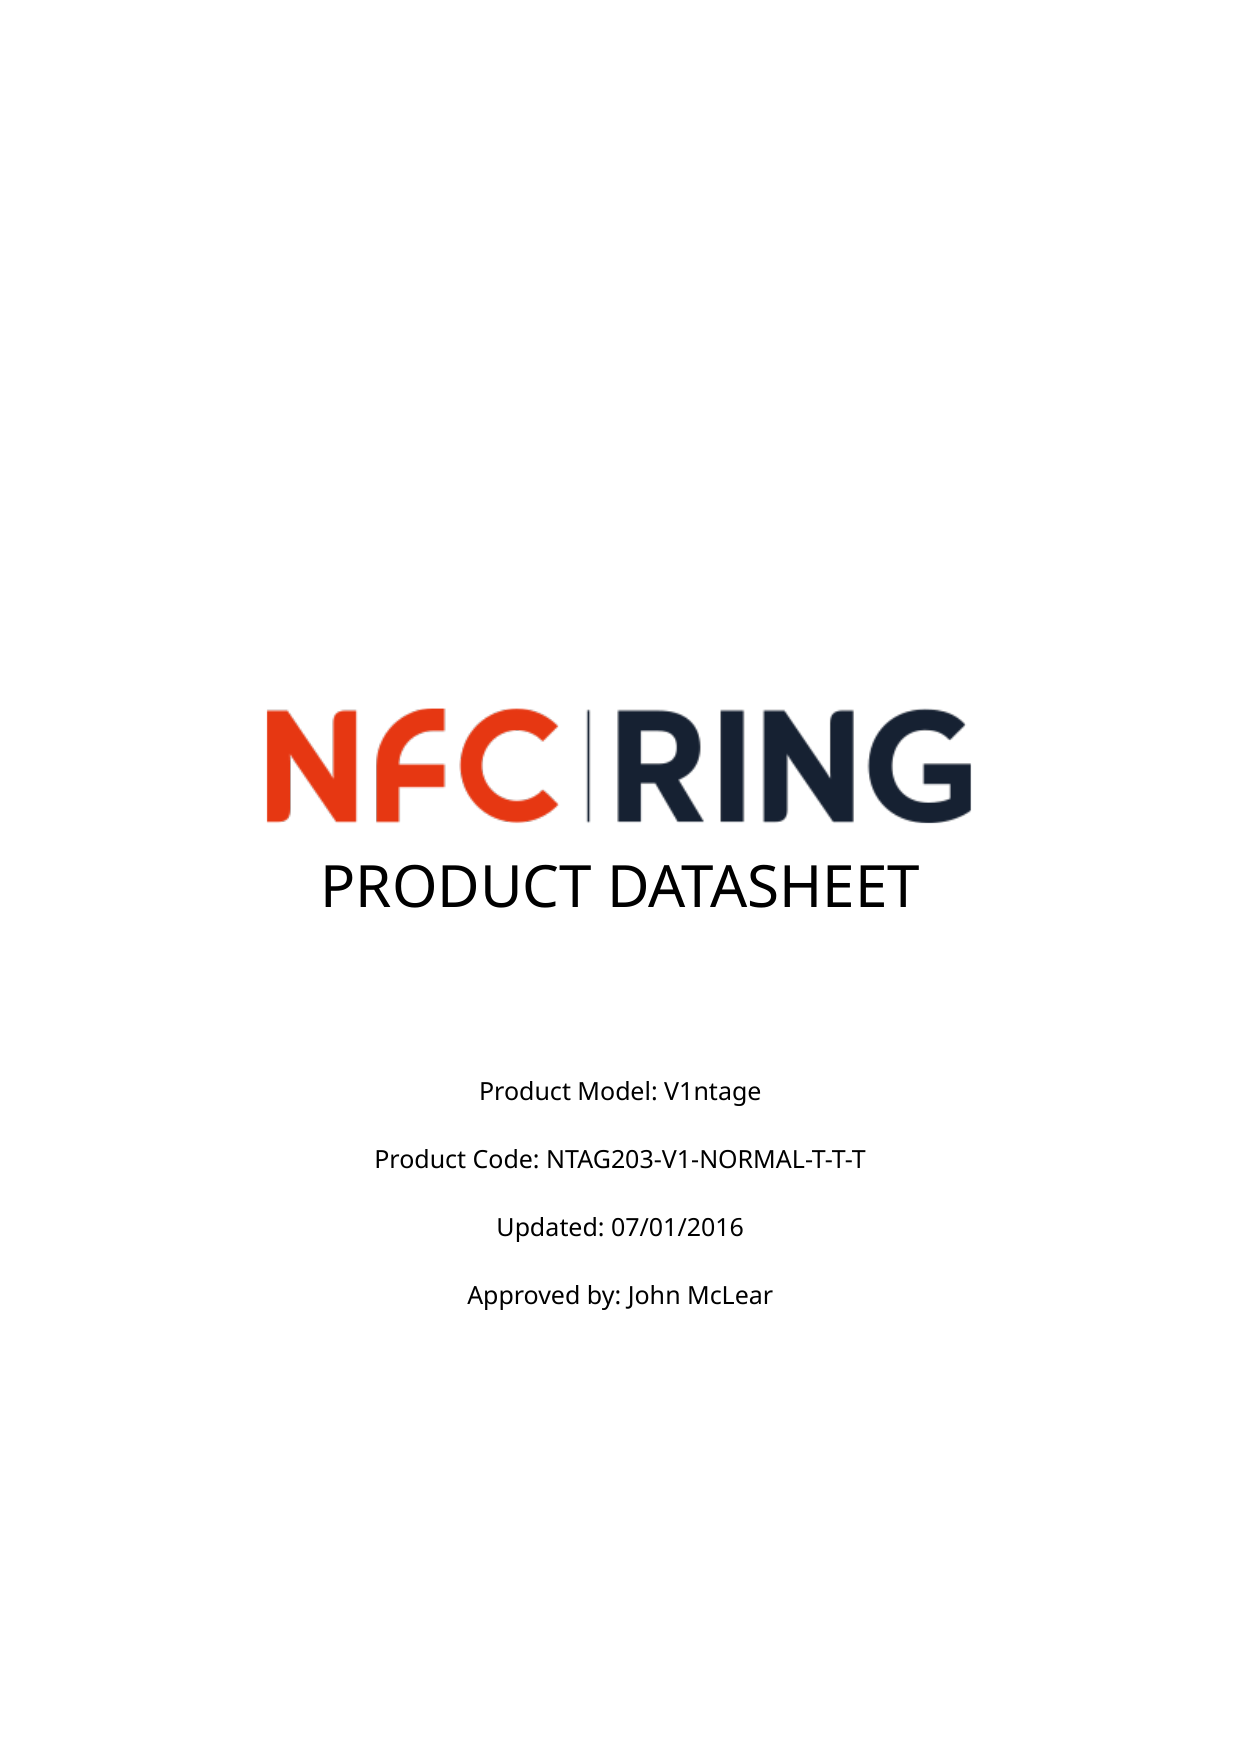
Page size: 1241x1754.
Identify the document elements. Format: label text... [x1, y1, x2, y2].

text Product Code: NTAG203-V1-NORMAL-T-T-T [118, 1141, 1122, 1175]
picture [264, 707, 976, 825]
text Product Model: V1ntage [118, 1073, 1122, 1107]
text Approved by: John McLear [118, 1278, 1122, 1312]
title PRODUCT DATASHEET [118, 845, 1122, 924]
text Updated: 07/01/2016 [118, 1209, 1122, 1243]
